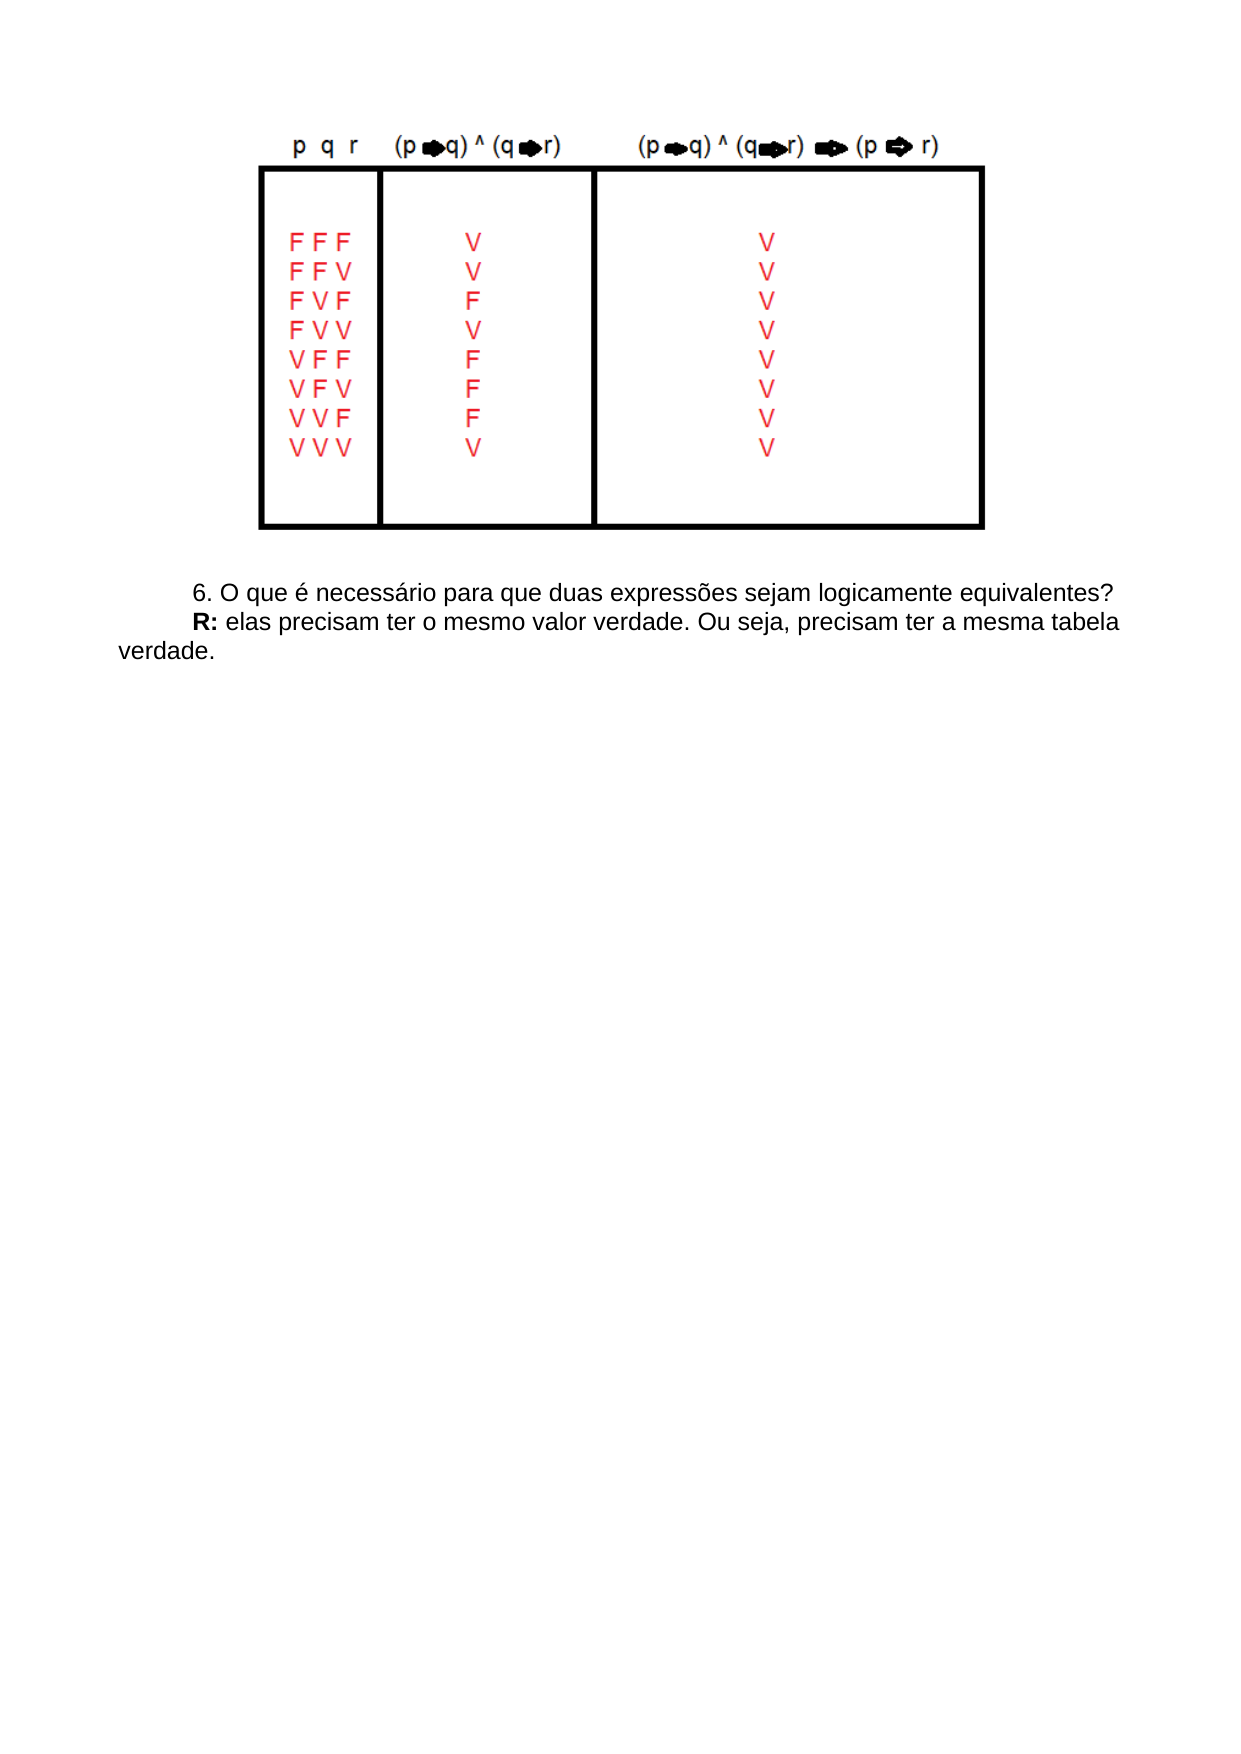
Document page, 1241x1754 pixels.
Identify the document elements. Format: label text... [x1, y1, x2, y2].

text R: elas precisam ter o mesmo valor verdade. Ou seja, precisam ter a mesma tabela verdade. [118, 607, 1122, 664]
text 6. O que é necessário para que duas expressões sejam logicamente equivalentes? [118, 578, 1122, 607]
picture [239, 118, 1001, 541]
